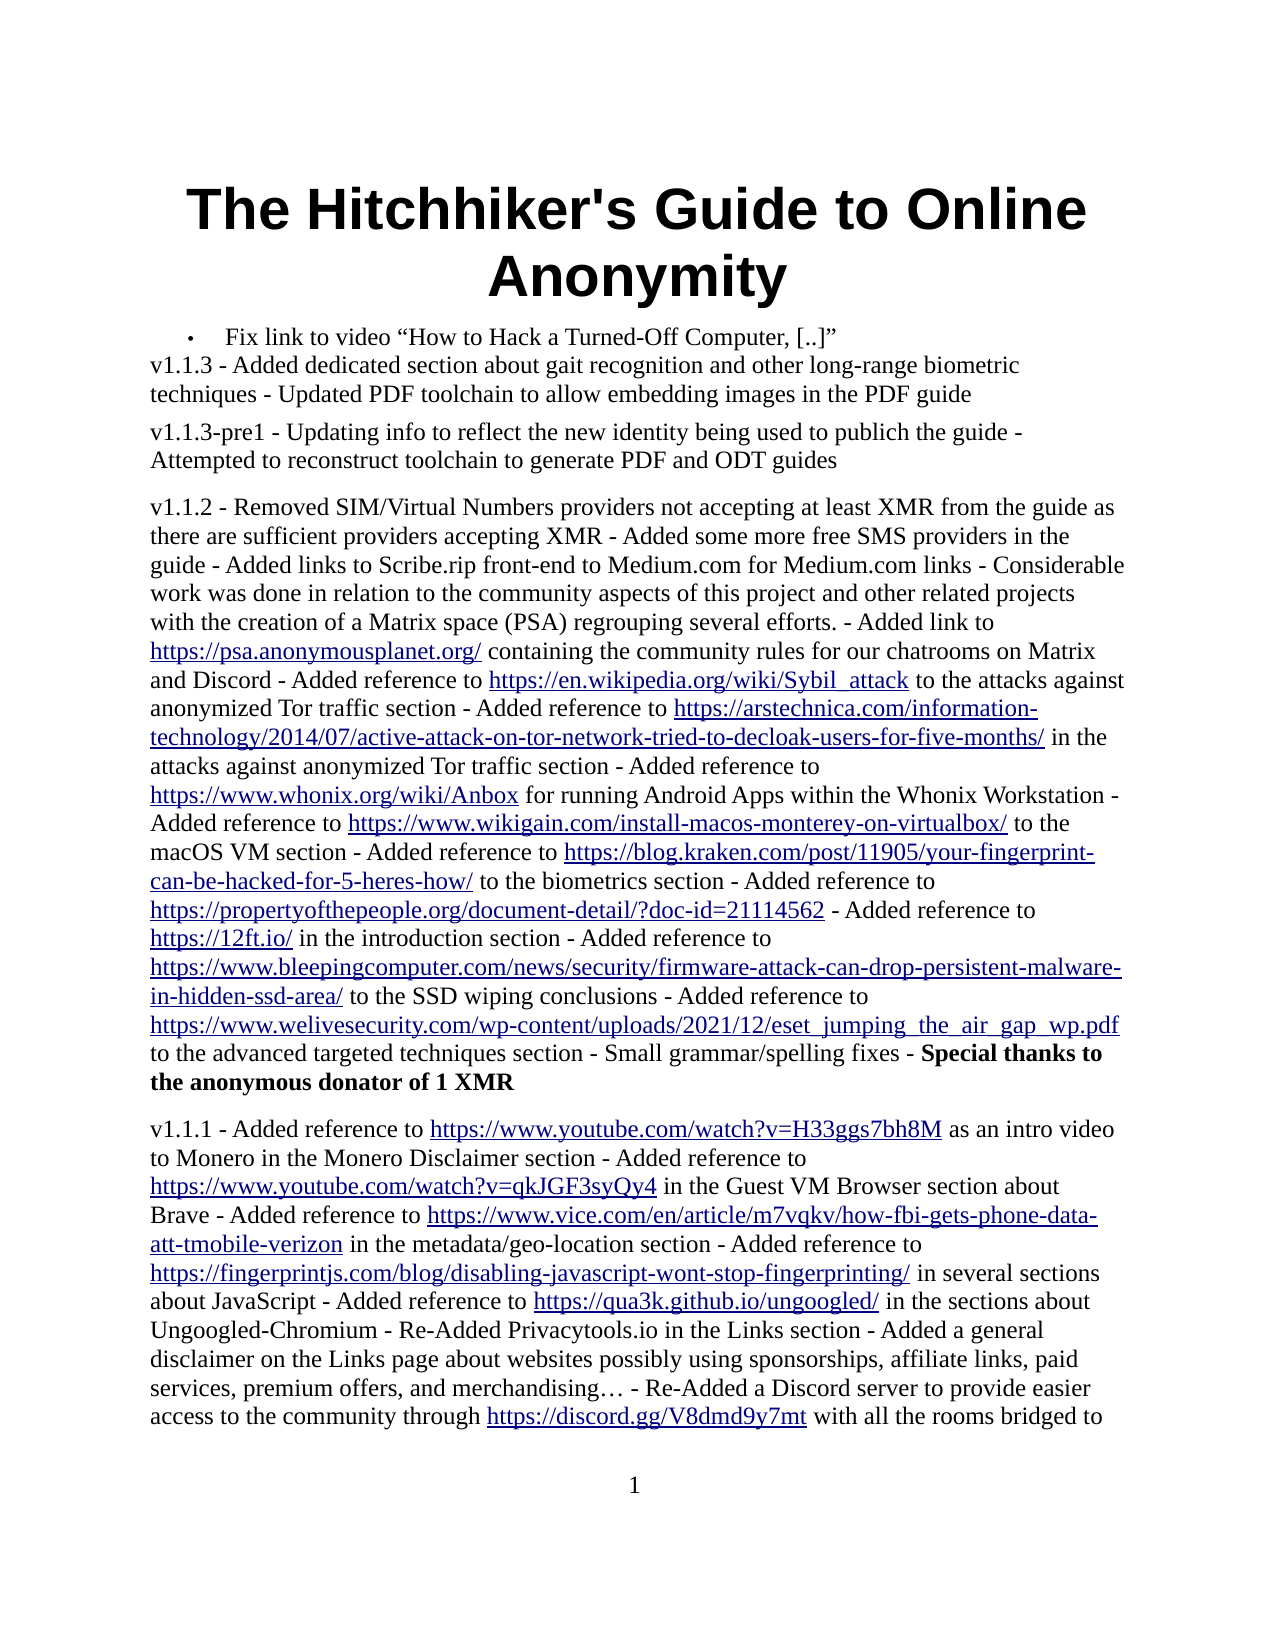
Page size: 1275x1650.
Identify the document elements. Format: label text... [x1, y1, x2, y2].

text v1.1.3 - Added dedicated section about gait recognition and other long-range biometric techniques - Updated PDF toolchain to allow embedding images in the PDF guide [150, 350, 1125, 408]
title The Hitchhiker's Guide to Online Anonymity [150, 175, 1125, 309]
text v1.1.2 - Removed SIM/Virtual Numbers providers not accepting at least XMR from the guide as there are sufficient providers accepting XMR - Added some more free SMS providers in the guide - Added links to Scribe.rip front-end to Medium.com for Medium.com links - Considerable work was done in relation to the community aspects of this project and other related projects with the creation of a Matrix space (PSA) regrouping several efforts. - Added link to https://psa.anonymousplanet.org/ containing the community rules for our chatrooms on Matrix and Discord - Added reference to https://en.wikipedia.org/wiki/Sybil_attack to the attacks against anonymized Tor traffic section - Added reference to https://arstechnica.com/information-technology/2014/07/active-attack-on-tor-network-tried-to-decloak-users-for-five-months/ in the attacks against anonymized Tor traffic section - Added reference to https://www.whonix.org/wiki/Anbox for running Android Apps within the Whonix Workstation - Added reference to https://www.wikigain.com/install-macos-monterey-on-virtualbox/ to the macOS VM section - Added reference to https://blog.kraken.com/post/11905/your-fingerprint-can-be-hacked-for-5-heres-how/ to the biometrics section - Added reference to https://propertyofthepeople.org/document-detail/?doc-id=21114562 - Added reference to https://12ft.io/ in the introduction section - Added reference to https://www.bleepingcomputer.com/news/security/firmware-attack-can-drop-persistent-malware-in-hidden-ssd-area/ to the SSD wiping conclusions - Added reference to https://www.welivesecurity.com/wp-content/uploads/2021/12/eset_jumping_the_air_gap_wp.pdf to the advanced targeted techniques section - Small grammar/spelling fixes - Special thanks to the anonymous donator of 1 XMR [150, 492, 1125, 1096]
list Fix link to video “How to Hack a Turned-Off Computer, [..]” [187, 322, 1125, 350]
text v1.1.3-pre1 - Updating info to reflect the new identity being used to publich the guide - Attempted to reconstruct toolchain to generate PDF and ODT guides [150, 417, 1125, 474]
text v1.1.1 - Added reference to https://www.youtube.com/watch?v=H33ggs7bh8M as an intro video to Monero in the Monero Disclaimer section - Added reference to https://www.youtube.com/watch?v=qkJGF3syQy4 in the Guest VM Browser section about Brave - Added reference to https://www.vice.com/en/article/m7vqkv/how-fbi-gets-phone-data-att-tmobile-verizon in the metadata/geo-location section - Added reference to https://fingerprintjs.com/blog/disabling-javascript-wont-stop-fingerprinting/ in several sections about JavaScript - Added reference to https://qua3k.github.io/ungoogled/ in the sections about Ungoogled-Chromium - Re-Added Privacytools.io in the Links section - Added a general disclaimer on the Links page about websites possibly using sponsorships, affiliate links, paid services, premium offers, and merchandising… - Re-Added a Discord server to provide easier access to the community through https://discord.gg/V8dmd9y7mt with all the rooms bridged to [150, 1114, 1125, 1430]
